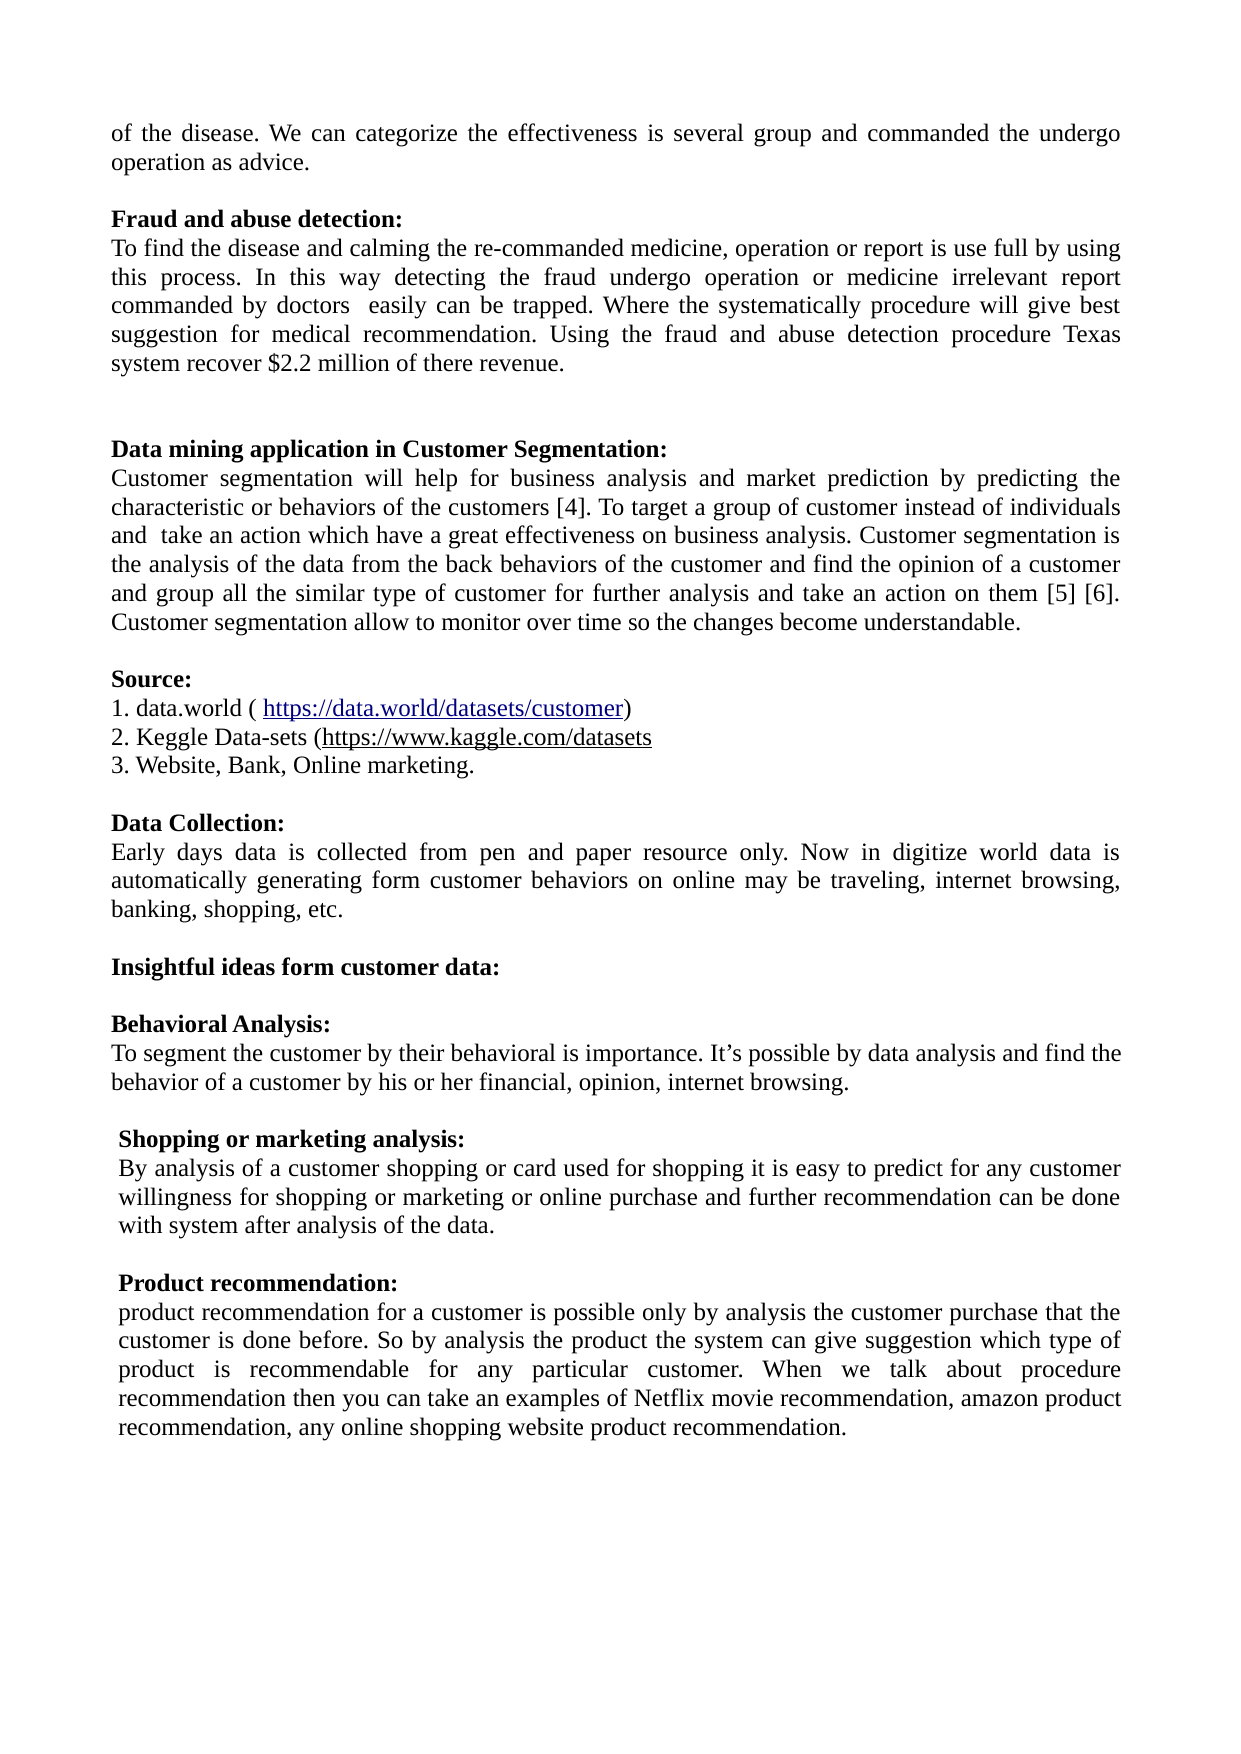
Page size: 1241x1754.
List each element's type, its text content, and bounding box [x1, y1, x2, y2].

text Data mining application in Customer Segmentation: [111, 434, 1122, 463]
text 1. data.world ( https://data.world/datasets/customer) [111, 693, 1122, 722]
text 3. Website, Bank, Online marketing. [111, 751, 1122, 779]
text of the disease. We can categorize the effectiveness is several group and commanded the undergo operation as advice. [111, 118, 1122, 176]
text 2. Keggle Data-sets (https://www.kaggle.com/datasets [111, 722, 1122, 751]
text product recommendation for a customer is possible only by analysis the customer purchase that the customer is done before. So by analysis the product the system can give suggestion which type of product is recommendable for any particular customer. When we talk about procedure recommendation then you can take an examples of Netflix movie recommendation, amazon product recommendation, any online shopping website product recommendation. [118, 1297, 1122, 1441]
text Insightful ideas form customer data: [111, 952, 1122, 981]
text To segment the customer by their behavioral is importance. It’s possible by data analysis and find the behavior of a customer by his or her financial, opinion, internet browsing. [111, 1038, 1122, 1096]
text Behavioral Analysis: [111, 1009, 1122, 1038]
text Source: [111, 664, 1122, 693]
text Shopping or marketing analysis: [118, 1124, 1122, 1153]
text Customer segmentation will help for business analysis and market prediction by predicting the characteristic or behaviors of the customers [4]. To target a group of customer instead of individuals and take an action which have a great effectiveness on business analysis. Customer segmentation is the analysis of the data from the back behaviors of the customer and find the opinion of a customer and group all the similar type of customer for further analysis and take an action on them [5] [6]. Customer segmentation allow to monitor over time so the changes become understandable. [111, 463, 1122, 636]
text Early days data is collected from pen and paper resource only. Now in digitize world data is automatically generating form customer behaviors on online may be traveling, internet browsing, banking, shopping, etc. [111, 837, 1122, 923]
text Product recommendation: [118, 1268, 1122, 1297]
text Fraud and abuse detection: [111, 204, 1122, 233]
text Data Collection: [111, 808, 1122, 837]
text By analysis of a customer shopping or card used for shopping it is easy to predict for any customer willingness for shopping or marketing or online purchase and further recommendation can be done with system after analysis of the data. [118, 1153, 1122, 1239]
text To find the disease and calming the re-commanded medicine, operation or report is use full by using this process. In this way detecting the fraud undergo operation or medicine irrelevant report commanded by doctors easily can be trapped. Where the systematically procedure will give best suggestion for medical recommendation. Using the fraud and abuse detection procedure Texas system recover $2.2 million of there revenue. [111, 233, 1122, 377]
